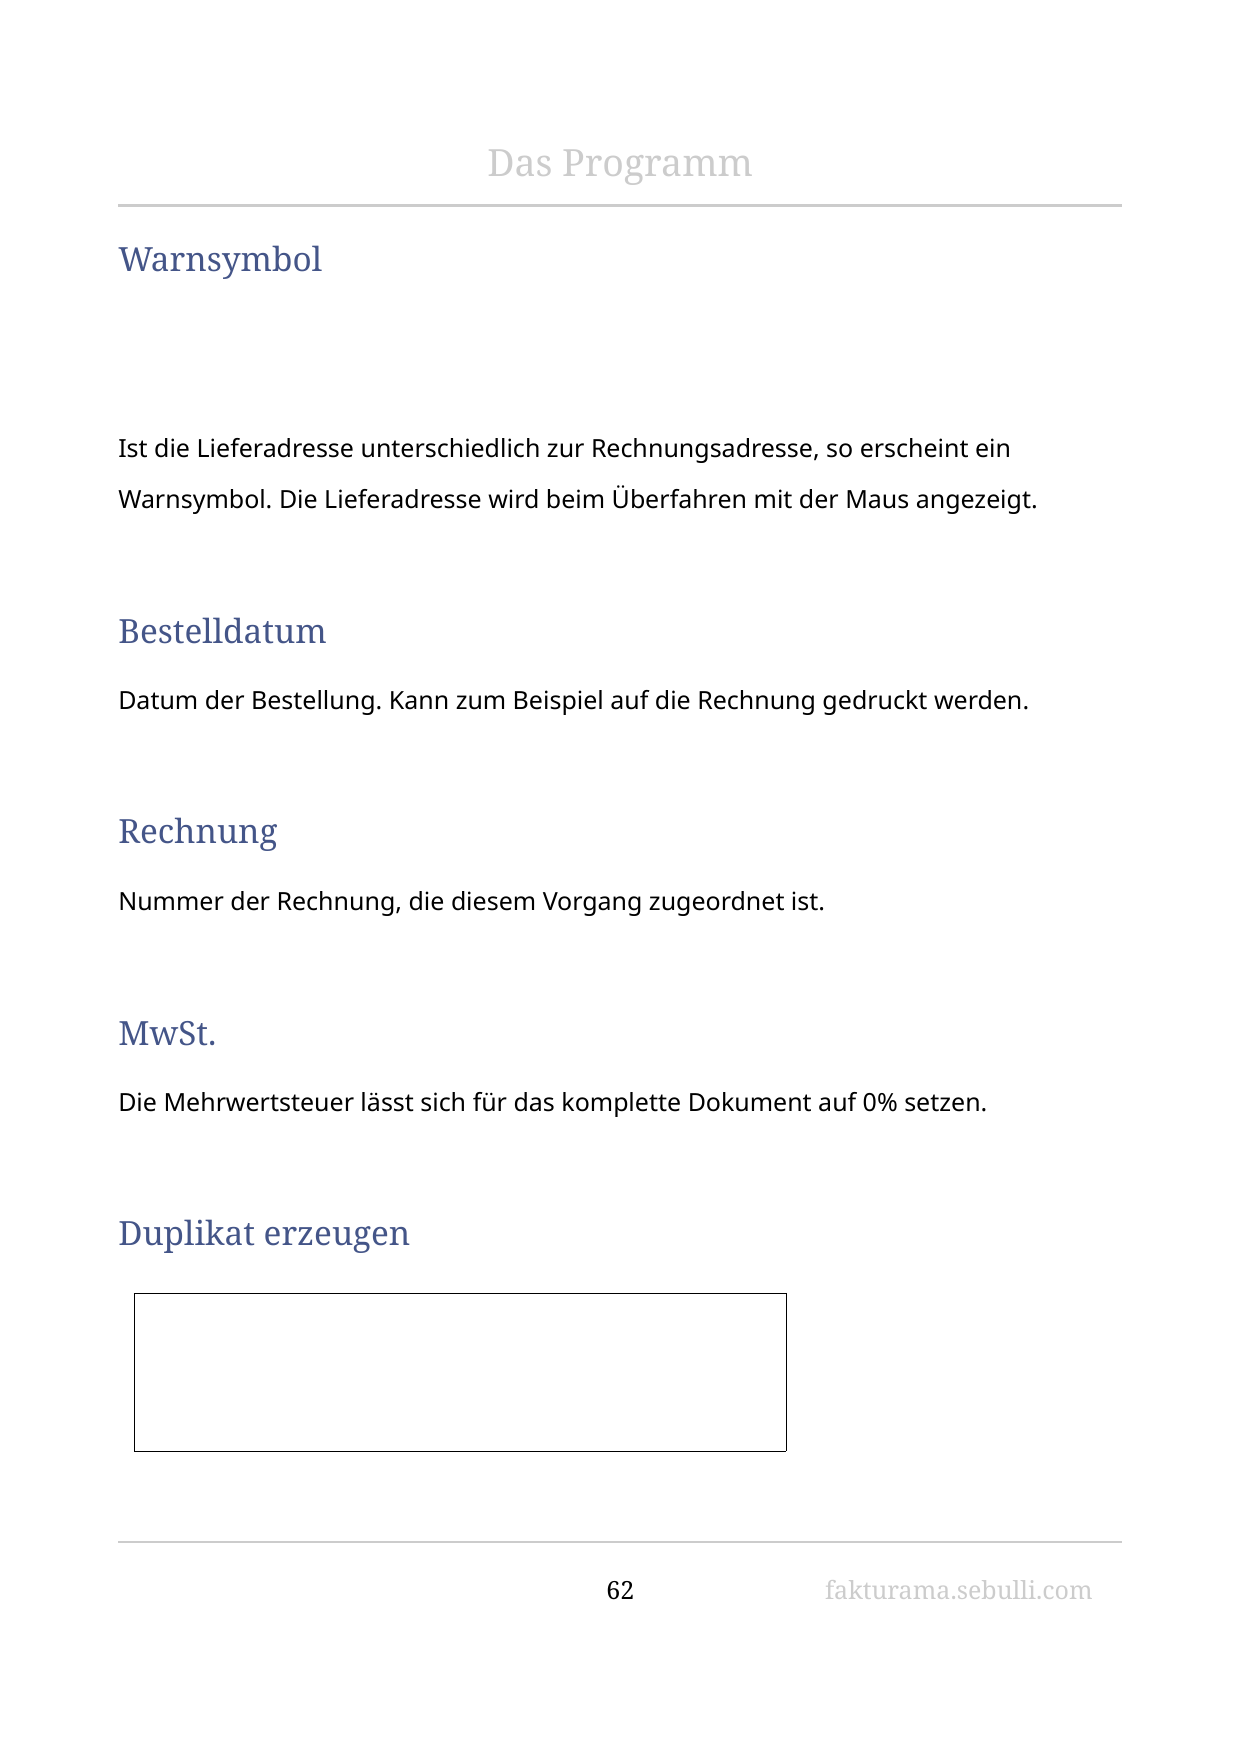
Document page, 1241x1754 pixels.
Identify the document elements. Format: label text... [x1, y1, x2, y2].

text Nummer der Rechnung, die diesem Vorgang zugeordnet ist. [118, 883, 1122, 917]
text Ist die Lieferadresse unterschiedlich zur Rechnungsadresse, so erscheint ein Warnsymbol. Die Lieferadresse wird beim Überfahren mit der Maus angezeigt. [118, 430, 1122, 515]
text Datum der Bestellung. Kann zum Beispiel auf die Rechnung gedruckt werden. [118, 682, 1122, 716]
subtitle Rechnung [118, 808, 1122, 854]
subtitle Duplikat erzeugen [118, 1210, 1122, 1256]
subtitle Bestelldatum [118, 607, 1122, 653]
text Die Mehrwertsteuer lässt sich für das komplette Dokument auf 0% setzen. [118, 1084, 1122, 1118]
subtitle Warnsymbol [118, 236, 1122, 282]
subtitle MwSt. [118, 1009, 1122, 1055]
